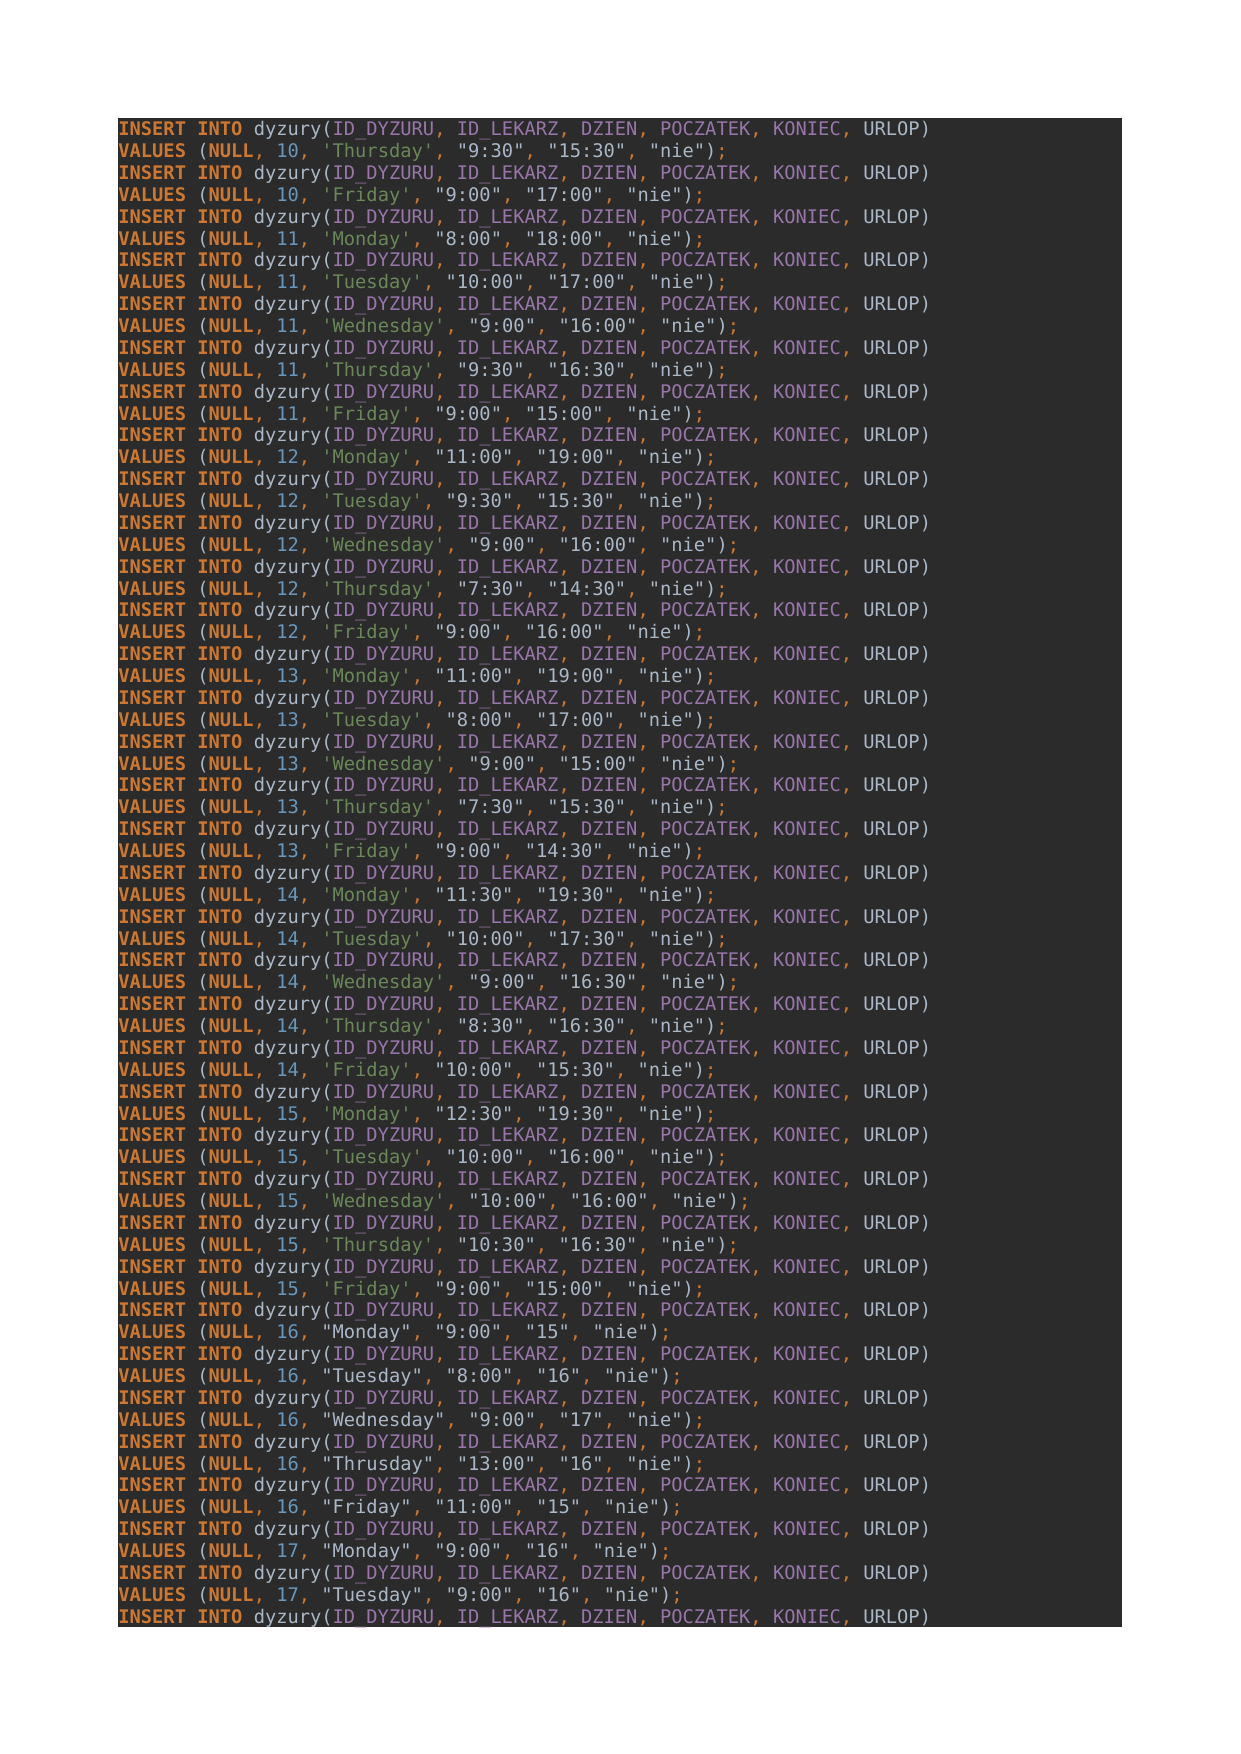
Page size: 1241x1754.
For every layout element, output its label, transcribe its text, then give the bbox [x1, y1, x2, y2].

text INSERT INTO dyzury(ID_DYZURU, ID_LEKARZ, DZIEN, POCZATEK, KONIEC, URLOP) VALUES (NULL, 10, 'Thursday', "9:30", "15:30", "nie"); INSERT INTO dyzury(ID_DYZURU, ID_LEKARZ, DZIEN, POCZATEK, KONIEC, URLOP) VALUES (NULL, 10, 'Friday', "9:00", "17:00", "nie"); INSERT INTO dyzury(ID_DYZURU, ID_LEKARZ, DZIEN, POCZATEK, KONIEC, URLOP) VALUES (NULL, 11, 'Monday', "8:00", "18:00", "nie"); INSERT INTO dyzury(ID_DYZURU, ID_LEKARZ, DZIEN, POCZATEK, KONIEC, URLOP) VALUES (NULL, 11, 'Tuesday', "10:00", "17:00", "nie"); INSERT INTO dyzury(ID_DYZURU, ID_LEKARZ, DZIEN, POCZATEK, KONIEC, URLOP) VALUES (NULL, 11, 'Wednesday', "9:00", "16:00", "nie"); INSERT INTO dyzury(ID_DYZURU, ID_LEKARZ, DZIEN, POCZATEK, KONIEC, URLOP) VALUES (NULL, 11, 'Thursday', "9:30", "16:30", "nie"); INSERT INTO dyzury(ID_DYZURU, ID_LEKARZ, DZIEN, POCZATEK, KONIEC, URLOP) VALUES (NULL, 11, 'Friday', "9:00", "15:00", "nie"); INSERT INTO dyzury(ID_DYZURU, ID_LEKARZ, DZIEN, POCZATEK, KONIEC, URLOP) VALUES (NULL, 12, 'Monday', "11:00", "19:00", "nie"); INSERT INTO dyzury(ID_DYZURU, ID_LEKARZ, DZIEN, POCZATEK, KONIEC, URLOP) VALUES (NULL, 12, 'Tuesday', "9:30", "15:30", "nie"); INSERT INTO dyzury(ID_DYZURU, ID_LEKARZ, DZIEN, POCZATEK, KONIEC, URLOP) VALUES (NULL, 12, 'Wednesday', "9:00", "16:00", "nie"); INSERT INTO dyzury(ID_DYZURU, ID_LEKARZ, DZIEN, POCZATEK, KONIEC, URLOP) VALUES (NULL, 12, 'Thursday', "7:30", "14:30", "nie"); INSERT INTO dyzury(ID_DYZURU, ID_LEKARZ, DZIEN, POCZATEK, KONIEC, URLOP) VALUES (NULL, 12, 'Friday', "9:00", "16:00", "nie"); INSERT INTO dyzury(ID_DYZURU, ID_LEKARZ, DZIEN, POCZATEK, KONIEC, URLOP) VALUES (NULL, 13, 'Monday', "11:00", "19:00", "nie"); INSERT INTO dyzury(ID_DYZURU, ID_LEKARZ, DZIEN, POCZATEK, KONIEC, URLOP) VALUES (NULL, 13, 'Tuesday', "8:00", "17:00", "nie"); INSERT INTO dyzury(ID_DYZURU, ID_LEKARZ, DZIEN, POCZATEK, KONIEC, URLOP) VALUES (NULL, 13, 'Wednesday', "9:00", "15:00", "nie"); INSERT INTO dyzury(ID_DYZURU, ID_LEKARZ, DZIEN, POCZATEK, KONIEC, URLOP) VALUES (NULL, 13, 'Thursday', "7:30", "15:30", "nie"); INSERT INTO dyzury(ID_DYZURU, ID_LEKARZ, DZIEN, POCZATEK, KONIEC, URLOP) VALUES (NULL, 13, 'Friday', "9:00", "14:30", "nie"); INSERT INTO dyzury(ID_DYZURU, ID_LEKARZ, DZIEN, POCZATEK, KONIEC, URLOP) VALUES (NULL, 14, 'Monday', "11:30", "19:30", "nie"); INSERT INTO dyzury(ID_DYZURU, ID_LEKARZ, DZIEN, POCZATEK, KONIEC, URLOP) VALUES (NULL, 14, 'Tuesday', "10:00", "17:30", "nie"); INSERT INTO dyzury(ID_DYZURU, ID_LEKARZ, DZIEN, POCZATEK, KONIEC, URLOP) VALUES (NULL, 14, 'Wednesday', "9:00", "16:30", "nie"); INSERT INTO dyzury(ID_DYZURU, ID_LEKARZ, DZIEN, POCZATEK, KONIEC, URLOP) VALUES (NULL, 14, 'Thursday', "8:30", "16:30", "nie"); INSERT INTO dyzury(ID_DYZURU, ID_LEKARZ, DZIEN, POCZATEK, KONIEC, URLOP) VALUES (NULL, 14, 'Friday', "10:00", "15:30", "nie"); INSERT INTO dyzury(ID_DYZURU, ID_LEKARZ, DZIEN, POCZATEK, KONIEC, URLOP) VALUES (NULL, 15, 'Monday', "12:30", "19:30", "nie"); INSERT INTO dyzury(ID_DYZURU, ID_LEKARZ, DZIEN, POCZATEK, KONIEC, URLOP) VALUES (NULL, 15, 'Tuesday', "10:00", "16:00", "nie"); INSERT INTO dyzury(ID_DYZURU, ID_LEKARZ, DZIEN, POCZATEK, KONIEC, URLOP) VALUES (NULL, 15, 'Wednesday', "10:00", "16:00", "nie"); INSERT INTO dyzury(ID_DYZURU, ID_LEKARZ, DZIEN, POCZATEK, KONIEC, URLOP) VALUES (NULL, 15, 'Thursday', "10:30", "16:30", "nie"); INSERT INTO dyzury(ID_DYZURU, ID_LEKARZ, DZIEN, POCZATEK, KONIEC, URLOP) VALUES (NULL, 15, 'Friday', "9:00", "15:00", "nie"); INSERT INTO dyzury(ID_DYZURU, ID_LEKARZ, DZIEN, POCZATEK, KONIEC, URLOP) VALUES (NULL, 16, "Monday", "9:00", "15", "nie"); INSERT INTO dyzury(ID_DYZURU, ID_LEKARZ, DZIEN, POCZATEK, KONIEC, URLOP) VALUES (NULL, 16, "Tuesday", "8:00", "16", "nie"); INSERT INTO dyzury(ID_DYZURU, ID_LEKARZ, DZIEN, POCZATEK, KONIEC, URLOP) VALUES (NULL, 16, "Wednesday", "9:00", "17", "nie"); INSERT INTO dyzury(ID_DYZURU, ID_LEKARZ, DZIEN, POCZATEK, KONIEC, URLOP) VALUES (NULL, 16, "Thrusday", "13:00", "16", "nie"); INSERT INTO dyzury(ID_DYZURU, ID_LEKARZ, DZIEN, POCZATEK, KONIEC, URLOP) VALUES (NULL, 16, "Friday", "11:00", "15", "nie"); INSERT INTO dyzury(ID_DYZURU, ID_LEKARZ, DZIEN, POCZATEK, KONIEC, URLOP) VALUES (NULL, 17, "Monday", "9:00", "16", "nie"); INSERT INTO dyzury(ID_DYZURU, ID_LEKARZ, DZIEN, POCZATEK, KONIEC, URLOP) VALUES (NULL, 17, "Tuesday", "9:00", "16", "nie"); INSERT INTO dyzury(ID_DYZURU, ID_LEKARZ, DZIEN, POCZATEK, KONIEC, URLOP) [118, 118, 1122, 1627]
